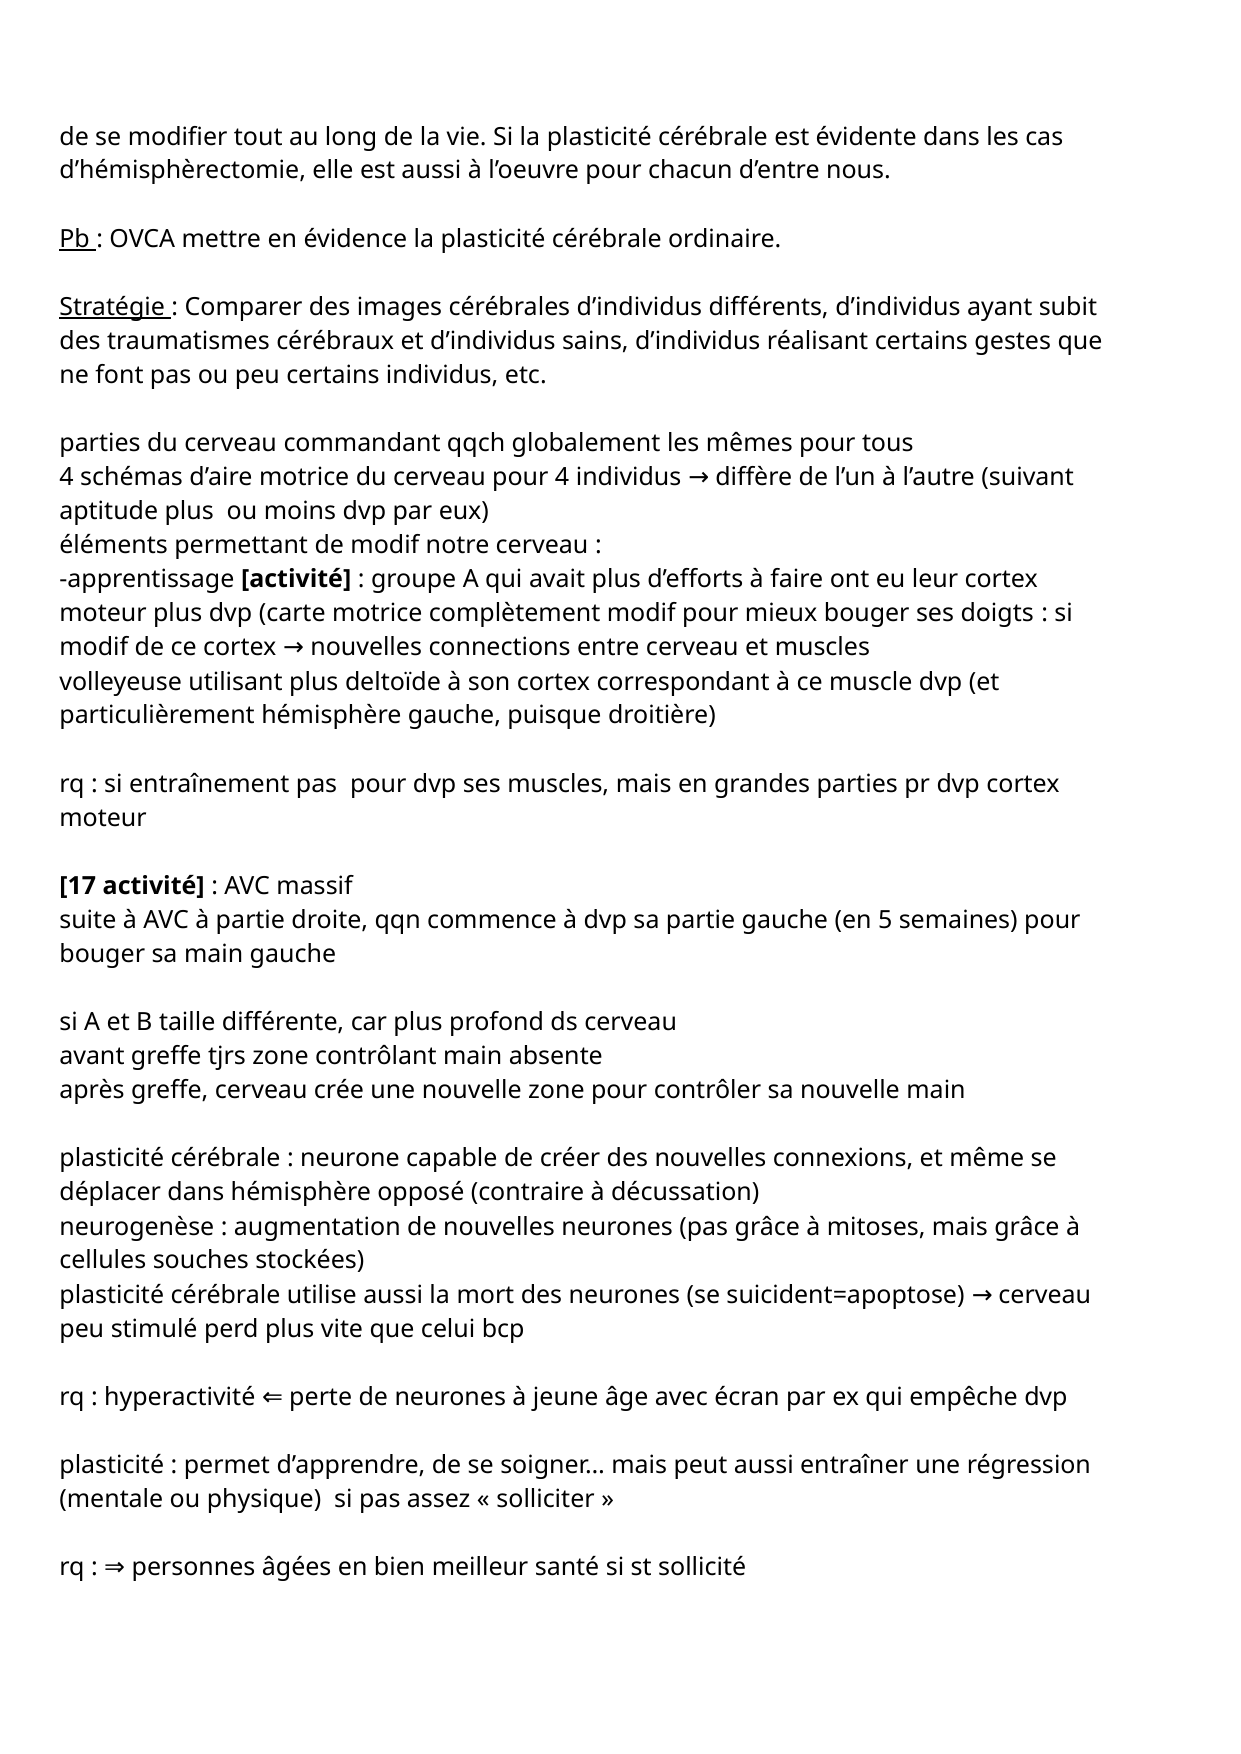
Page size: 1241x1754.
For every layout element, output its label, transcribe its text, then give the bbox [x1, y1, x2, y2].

text Pb : OVCA mettre en évidence la plasticité cérébrale ordinaire. [59, 220, 1122, 254]
text volleyeuse utilisant plus deltoïde à son cortex correspondant à ce muscle dvp (et particulièrement hémisphère gauche, puisque droitière) [59, 663, 1122, 731]
text rq : ⇒ personnes âgées en bien meilleur santé si st sollicité [59, 1549, 1122, 1583]
text Stratégie : Comparer des images cérébrales d’individus différents, d’individus ayant subit des traumatismes cérébraux et d’individus sains, d’individus réalisant certains gestes que ne font pas ou peu certains individus, etc. [59, 288, 1122, 391]
text avant greffe tjrs zone contrôlant main absente [59, 1038, 1122, 1072]
text plasticité cérébrale utilise aussi la mort des neurones (se suicident=apoptose) → cerveau peu stimulé perd plus vite que celui bcp [59, 1276, 1122, 1344]
text suite à AVC à partie droite, qqn commence à dvp sa partie gauche (en 5 semaines) pour bouger sa main gauche [59, 902, 1122, 970]
text 4 schémas d’aire motrice du cerveau pour 4 individus → diffère de l’un à l’autre (suivant aptitude plus ou moins dvp par eux) [59, 459, 1122, 527]
text de se modifier tout au long de la vie. Si la plasticité cérébrale est évidente dans les cas d’hémisphèrectomie, elle est aussi à l’oeuvre pour chacun d’entre nous. [59, 118, 1122, 186]
text plasticité : permet d’apprendre, de se soigner… mais peut aussi entraîner une régression (mentale ou physique) si pas assez « solliciter » [59, 1447, 1122, 1515]
text si A et B taille différente, car plus profond ds cerveau [59, 1004, 1122, 1038]
text plasticité cérébrale : neurone capable de créer des nouvelles connexions, et même se déplacer dans hémisphère opposé (contraire à décussation) [59, 1140, 1122, 1208]
text rq : si entraînement pas pour dvp ses muscles, mais en grandes parties pr dvp cortex moteur [59, 765, 1122, 833]
text rq : hyperactivité ⇐ perte de neurones à jeune âge avec écran par ex qui empêche dvp [59, 1378, 1122, 1412]
text parties du cerveau commandant qqch globalement les mêmes pour tous [59, 425, 1122, 459]
text neurogenèse : augmentation de nouvelles neurones (pas grâce à mitoses, mais grâce à cellules souches stockées) [59, 1208, 1122, 1276]
text après greffe, cerveau crée une nouvelle zone pour contrôler sa nouvelle main [59, 1072, 1122, 1106]
text éléments permettant de modif notre cerveau : [59, 527, 1122, 561]
text -apprentissage [activité] : groupe A qui avait plus d’efforts à faire ont eu leur cortex moteur plus dvp (carte motrice complètement modif pour mieux bouger ses doigts : si modif de ce cortex → nouvelles connections entre cerveau et muscles [59, 561, 1122, 663]
text [17 activité] : AVC massif [59, 867, 1122, 902]
